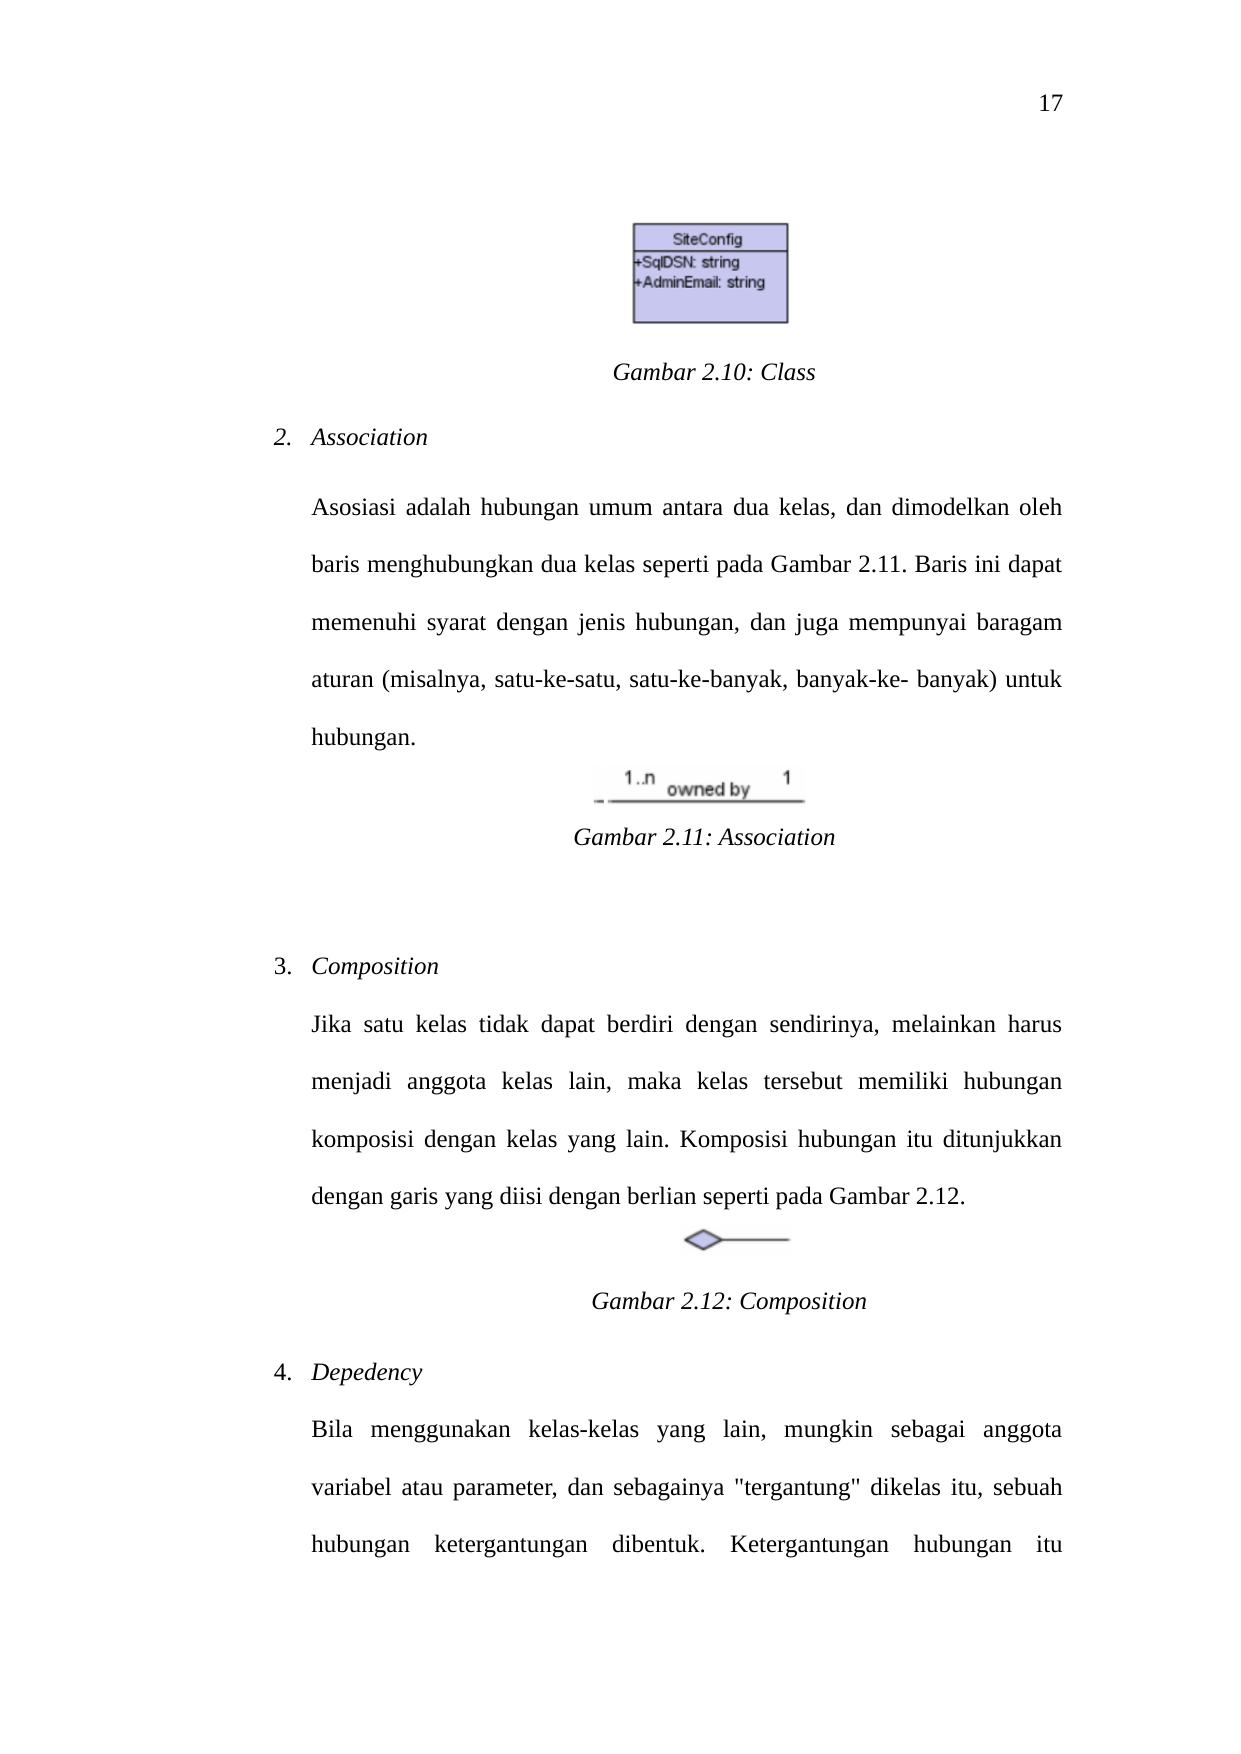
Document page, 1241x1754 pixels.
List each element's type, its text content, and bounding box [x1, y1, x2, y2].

picture [677, 1226, 795, 1257]
picture [589, 764, 814, 810]
list Asosiasi adalah hubungan umum antara dua kelas, dan dimodelkan oleh baris menghubungkan dua kelas seperti pada Gambar 2.11. Baris ini dapat memenuhi syarat dengan jenis hubungan, dan juga mempunyai baragam aturan (misalnya, satu-ke-satu, satu-ke-banyak, banyak-ke- banyak) untuk hubungan. [274, 492, 1063, 750]
picture [629, 220, 793, 329]
list Gambar 2.11: Association [551, 764, 859, 851]
list [551, 851, 859, 922]
list Depedency Bila menggunakan kelas-kelas yang lain, mungkin sebagai anggota variabel atau parameter, dan sebagainya "tergantung" dikelas itu, sebuah hubungan ketergantungan dibentuk. Ketergantungan hubungan itu [274, 1251, 1063, 1558]
list Composition Jika satu kelas tidak dapat berdiri dengan sendirinya, melainkan harus menjadi anggota kelas lain, maka kelas tersebut memiliki hubungan komposisi dengan kelas yang lain. Komposisi hubungan itu ditunjukkan dengan garis yang diisi dengan berlian seperti pada Gambar 2.12. [274, 792, 1063, 1210]
list [569, 210, 861, 222]
list Gambar 2.12: Composition [553, 1231, 908, 1314]
list Association [274, 236, 1063, 450]
list Gambar 2.10: Class [569, 222, 861, 386]
